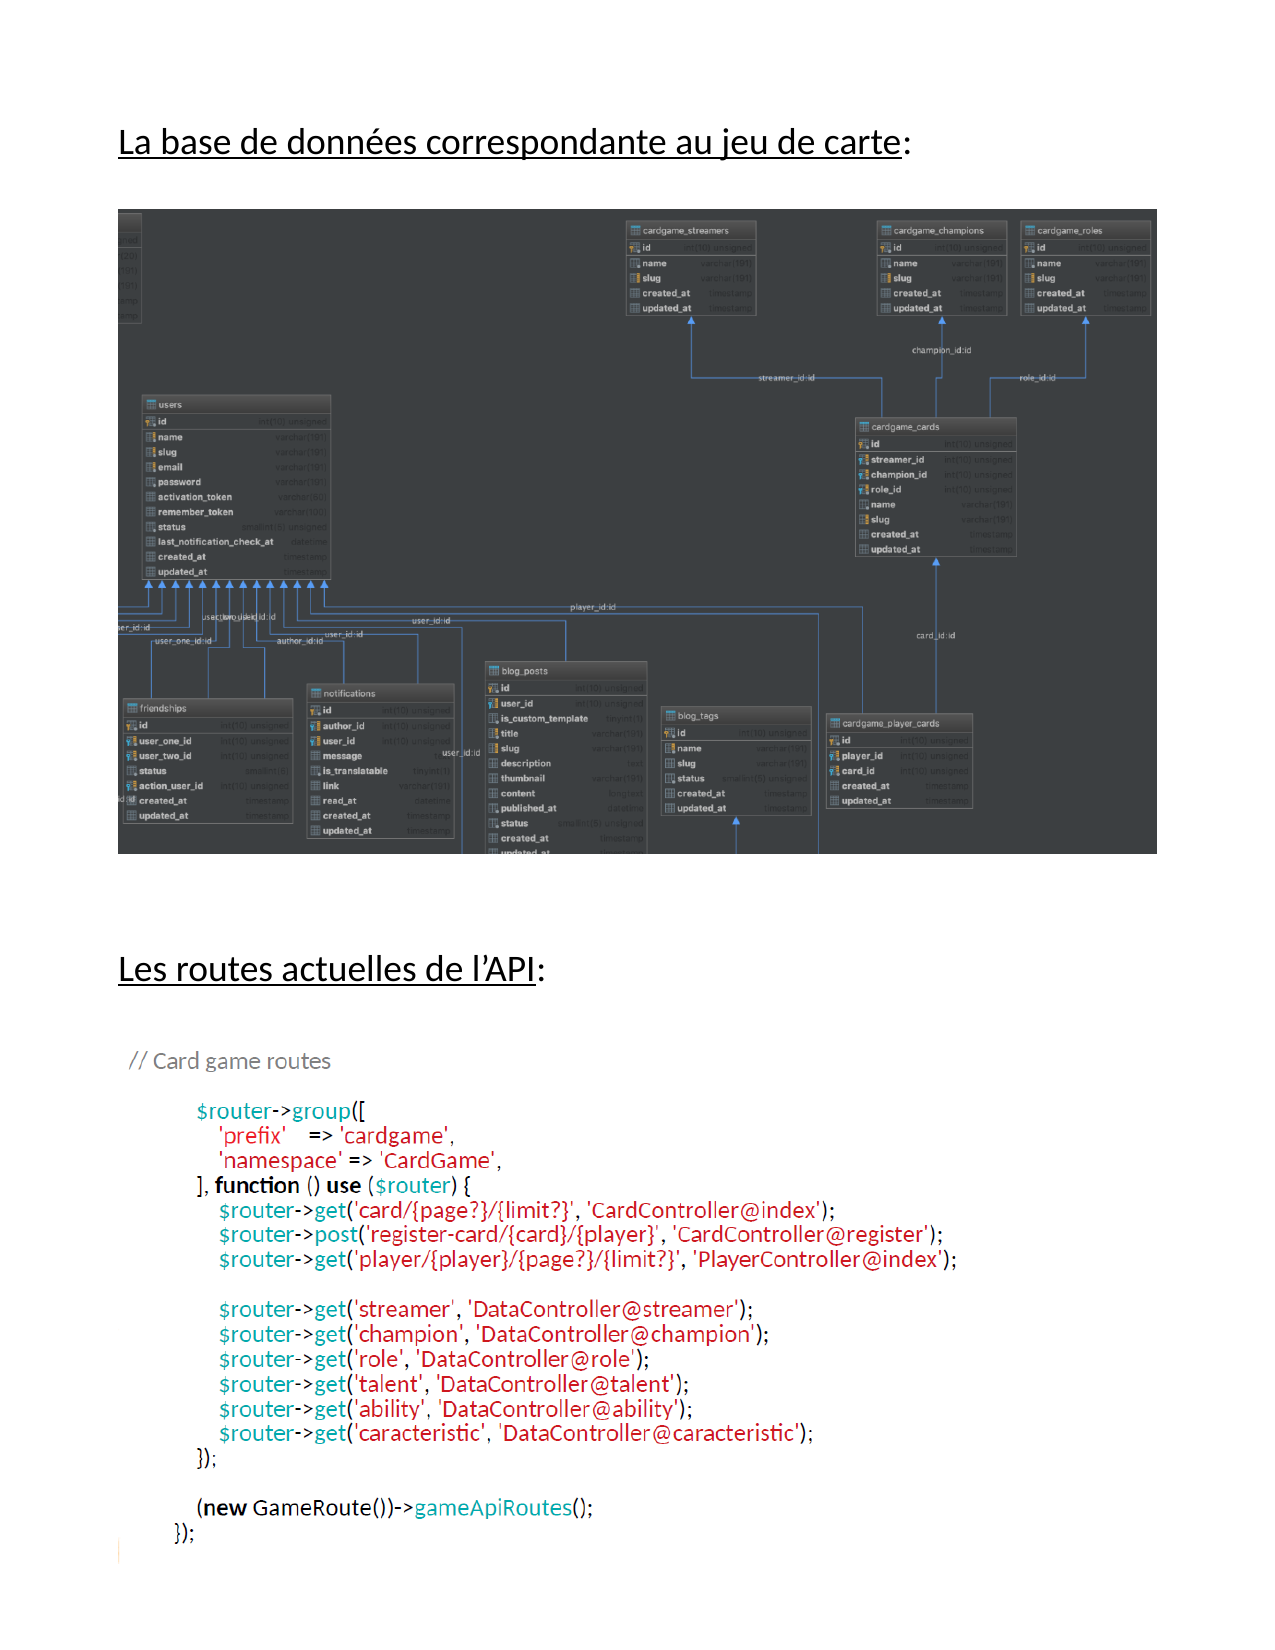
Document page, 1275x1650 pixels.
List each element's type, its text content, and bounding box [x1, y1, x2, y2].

picture [118, 209, 1157, 854]
text La base de données correspondante au jeu de carte: [118, 118, 1157, 164]
picture [118, 1036, 967, 1564]
text Les routes actuelles de l’API: [118, 945, 1157, 991]
